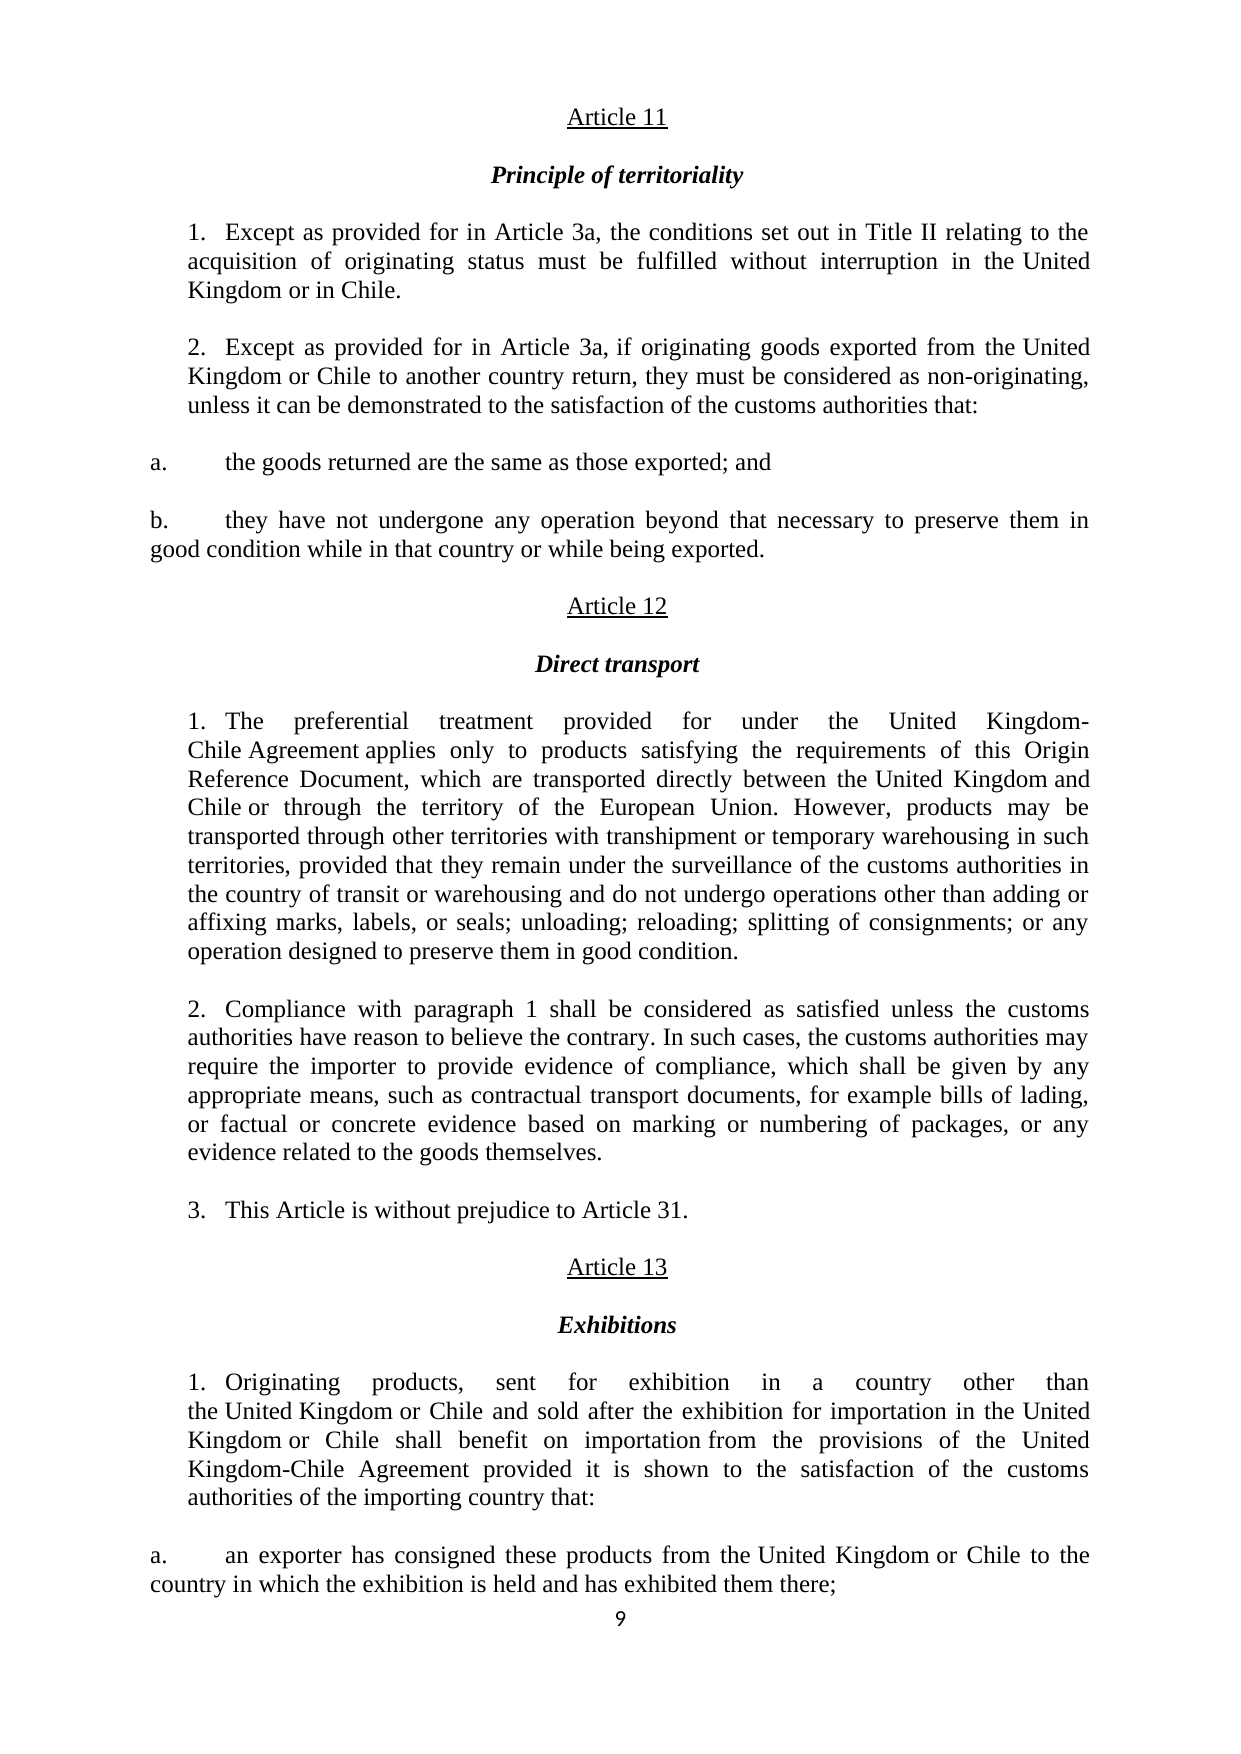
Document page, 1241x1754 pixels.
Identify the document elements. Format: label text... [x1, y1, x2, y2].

list the goods returned are the same as those exported; and [150, 447, 1090, 476]
text Article 12 [150, 591, 1090, 620]
list Except as provided for in Article 3a, if originating goods exported from the United Kingdom or Chile to another country return, they must be considered as non-originating, unless it can be demonstrated to the satisfaction of the customs authorities that: [187, 332, 1090, 419]
list an exporter has consigned these products from the United Kingdom or Chile to the country in which the exhibition is held and has exhibited them there; [150, 1540, 1090, 1597]
text Direct transport [150, 649, 1090, 677]
text Article 13 [150, 1252, 1090, 1281]
text Exhibitions [150, 1310, 1090, 1339]
text Principle of territoriality [150, 160, 1090, 189]
list Compliance with paragraph 1 shall be considered as satisfied unless the customs authorities have reason to believe the contrary. In such cases, the customs authorities may require the importer to provide evidence of compliance, which shall be given by any appropriate means, such as contractual transport documents, for example bills of lading, or factual or concrete evidence based on marking or numbering of packages, or any evidence related to the goods themselves. [187, 994, 1090, 1166]
list The preferential treatment provided for under the United Kingdom-Chile Agreement applies only to products satisfying the requirements of this Origin Reference Document, which are transported directly between the United Kingdom and Chile or through the territory of the European Union. However, products may be transported through other territories with transhipment or temporary warehousing in such territories, provided that they remain under the surveillance of the customs authorities in the country of transit or warehousing and do not undergo operations other than adding or affixing marks, labels, or seals; unloading; reloading; splitting of consignments; or any operation designed to preserve them in good condition. [187, 706, 1090, 965]
list This Article is without prejudice to Article 31. [187, 1195, 1090, 1224]
list they have not undergone any operation beyond that necessary to preserve them in good condition while in that country or while being exported. [150, 505, 1090, 562]
list Originating products, sent for exhibition in a country other than the United Kingdom or Chile and sold after the exhibition for importation in the United Kingdom or Chile shall benefit on importation from the provisions of the United Kingdom-Chile Agreement provided it is shown to the satisfaction of the customs authorities of the importing country that: [187, 1367, 1090, 1511]
text Article 11 [150, 102, 1090, 131]
list Except as provided for in Article 3a, the conditions set out in Title II relating to the acquisition of originating status must be fulfilled without interruption in the United Kingdom or in Chile. [187, 217, 1090, 304]
